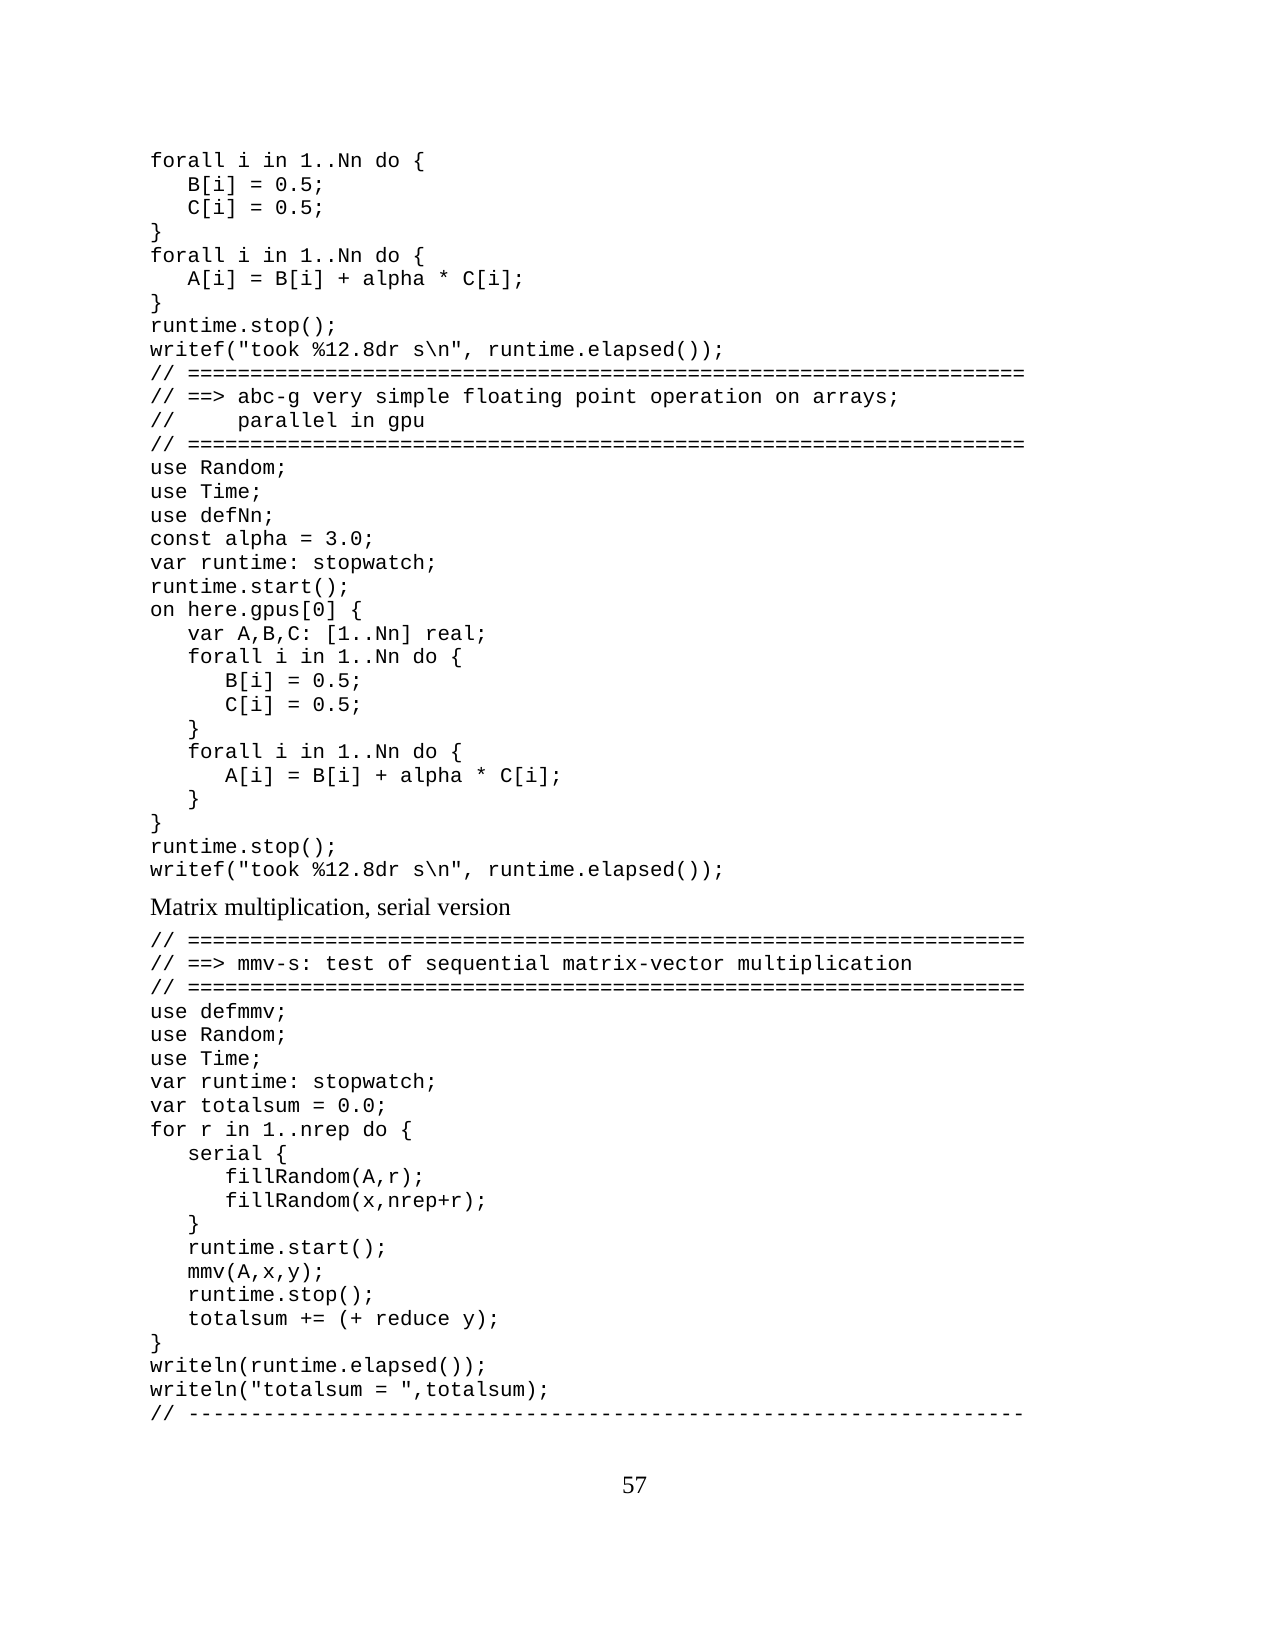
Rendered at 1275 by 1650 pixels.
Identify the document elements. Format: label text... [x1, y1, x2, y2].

text runtime.start(); [150, 1237, 1125, 1261]
text use defmmv; [150, 1001, 1125, 1024]
text } [150, 717, 1125, 741]
text var A,B,C: [1..Nn] real; [150, 623, 1125, 647]
text } [150, 292, 1125, 316]
text forall i in 1..Nn do { [150, 741, 1125, 765]
text fillRandom(A,r); [150, 1166, 1125, 1190]
text A[i] = B[i] + alpha * C[i]; [150, 268, 1125, 292]
text serial { [150, 1142, 1125, 1166]
text A[i] = B[i] + alpha * C[i]; [150, 765, 1125, 788]
text forall i in 1..Nn do { [150, 647, 1125, 670]
text var runtime: stopwatch; [150, 552, 1125, 576]
text mmv(A,x,y); [150, 1261, 1125, 1284]
text } [150, 788, 1125, 812]
text var totalsum = 0.0; [150, 1095, 1125, 1119]
text C[i] = 0.5; [150, 197, 1125, 221]
text C[i] = 0.5; [150, 694, 1125, 717]
text use Random; [150, 457, 1125, 481]
text const alpha = 3.0; [150, 528, 1125, 552]
text // =================================================================== [150, 977, 1125, 1001]
text use Time; [150, 1048, 1125, 1072]
text for r in 1..nrep do { [150, 1119, 1125, 1142]
text // =================================================================== [150, 434, 1125, 457]
text runtime.stop(); [150, 316, 1125, 339]
text runtime.stop(); [150, 1284, 1125, 1308]
text use defNn; [150, 505, 1125, 528]
text writeln(runtime.elapsed()); [150, 1355, 1125, 1379]
text B[i] = 0.5; [150, 670, 1125, 694]
text } [150, 221, 1125, 244]
text on here.gpus[0] { [150, 599, 1125, 623]
text writef("took %12.8dr s\n", runtime.elapsed()); [150, 859, 1125, 883]
text // =================================================================== [150, 930, 1125, 953]
text writeln("totalsum = ",totalsum); [150, 1379, 1125, 1403]
text writef("took %12.8dr s\n", runtime.elapsed()); [150, 339, 1125, 363]
text } [150, 1213, 1125, 1237]
text runtime.start(); [150, 576, 1125, 599]
text fillRandom(x,nrep+r); [150, 1190, 1125, 1213]
text use Random; [150, 1024, 1125, 1048]
text use Time; [150, 481, 1125, 505]
text } [150, 1332, 1125, 1355]
text B[i] = 0.5; [150, 174, 1125, 197]
text // ==> mmv-s: test of sequential matrix-vector multiplication [150, 953, 1125, 977]
text var runtime: stopwatch; [150, 1072, 1125, 1095]
text runtime.stop(); [150, 836, 1125, 859]
text forall i in 1..Nn do { [150, 150, 1125, 174]
text forall i in 1..Nn do { [150, 244, 1125, 268]
text // ==> abc-g very simple floating point operation on arrays; [150, 386, 1125, 410]
text } [150, 812, 1125, 836]
text totalsum += (+ reduce y); [150, 1308, 1125, 1332]
text // parallel in gpu [150, 410, 1125, 434]
text Matrix multiplication, serial version [150, 892, 1125, 921]
text // =================================================================== [150, 363, 1125, 386]
text // ------------------------------------------------------------------- [150, 1403, 1125, 1426]
